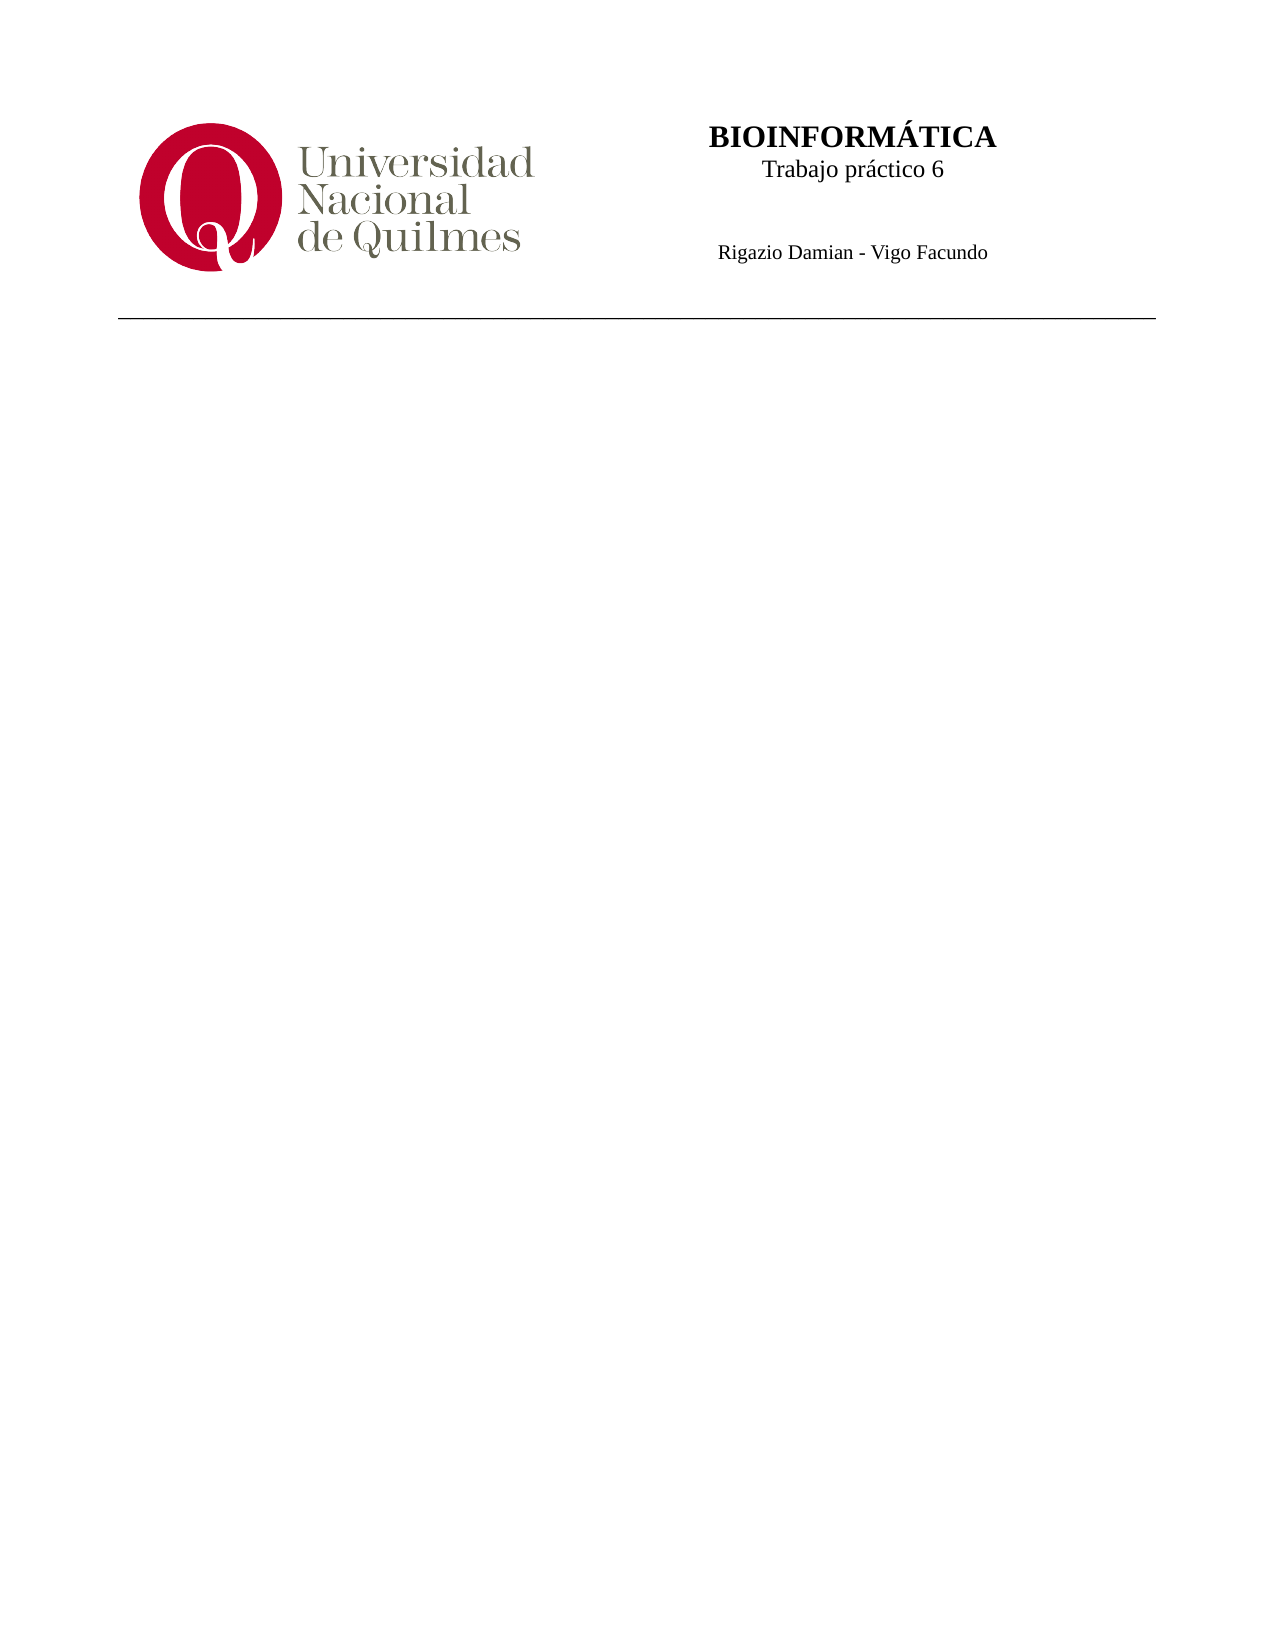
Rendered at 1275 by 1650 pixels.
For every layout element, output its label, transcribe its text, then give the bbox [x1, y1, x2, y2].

text Trabajo práctico 6 [549, 154, 1157, 183]
text ___________________________________________________________________________________ [118, 293, 1157, 322]
text Rigazio Damian - Vigo Facundo [549, 240, 1157, 264]
text BIOINFORMÁTICA [549, 118, 1157, 154]
picture [124, 118, 549, 278]
